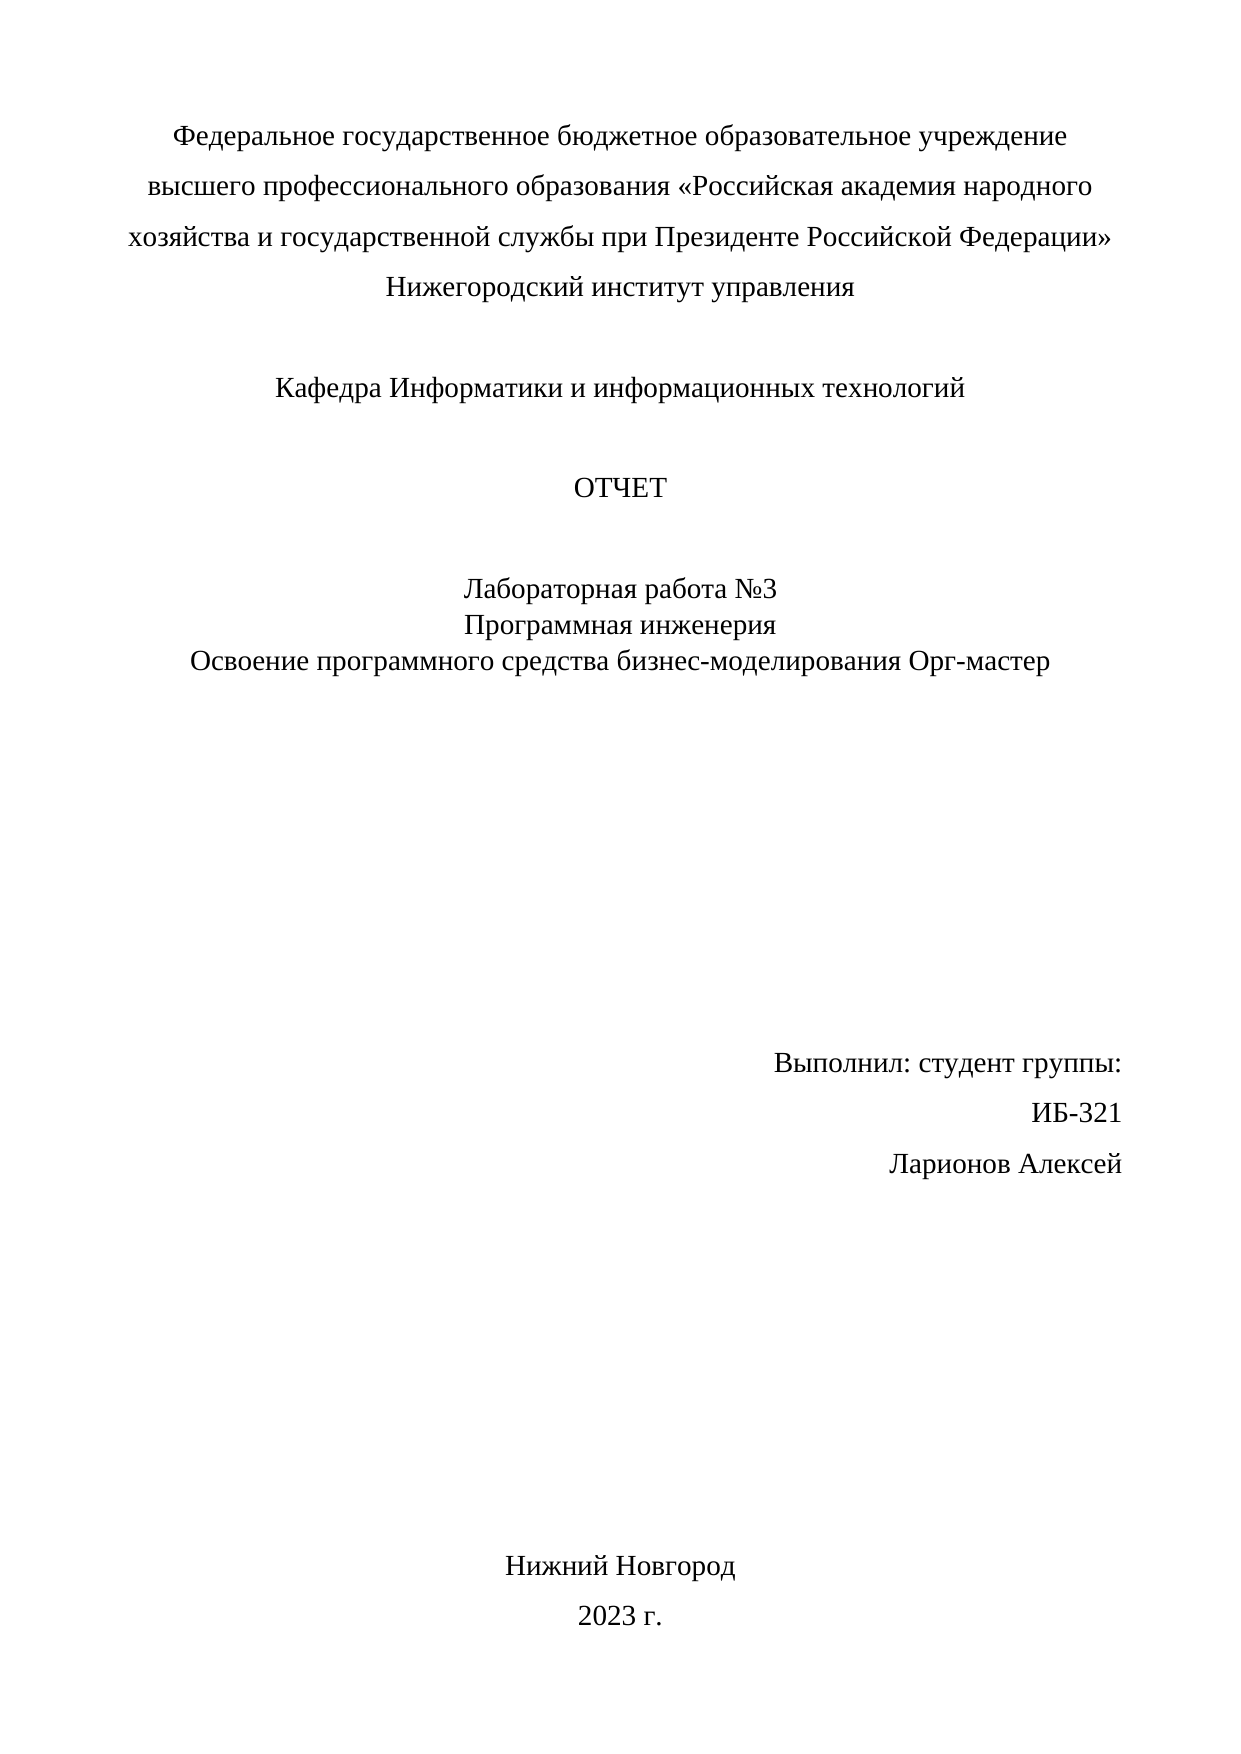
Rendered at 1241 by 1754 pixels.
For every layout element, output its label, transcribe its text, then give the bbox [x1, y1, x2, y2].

text ОТЧЕТ [118, 470, 1122, 504]
text Освоение программного средства бизнес-моделирования Орг-мастер [118, 643, 1122, 676]
text Нижний Новгород [118, 1548, 1122, 1582]
text Нижегородский институт управления [118, 269, 1122, 303]
text 2023 г. [118, 1598, 1122, 1632]
text Лабораторная работа №3 [118, 571, 1122, 604]
text Кафедра Информатики и информационных технологий [118, 370, 1122, 403]
text Федеральное государственное бюджетное образовательное учреждение высшего профессионального образования «Российская академия народного хозяйства и государственной службы при Президенте Российской Федерации» [118, 118, 1122, 252]
text Выполнил: студент группы: [118, 1045, 1122, 1079]
text Ларионов Алексей [118, 1146, 1122, 1179]
text ИБ-321 [118, 1095, 1122, 1129]
text Программная инженерия [118, 607, 1122, 640]
